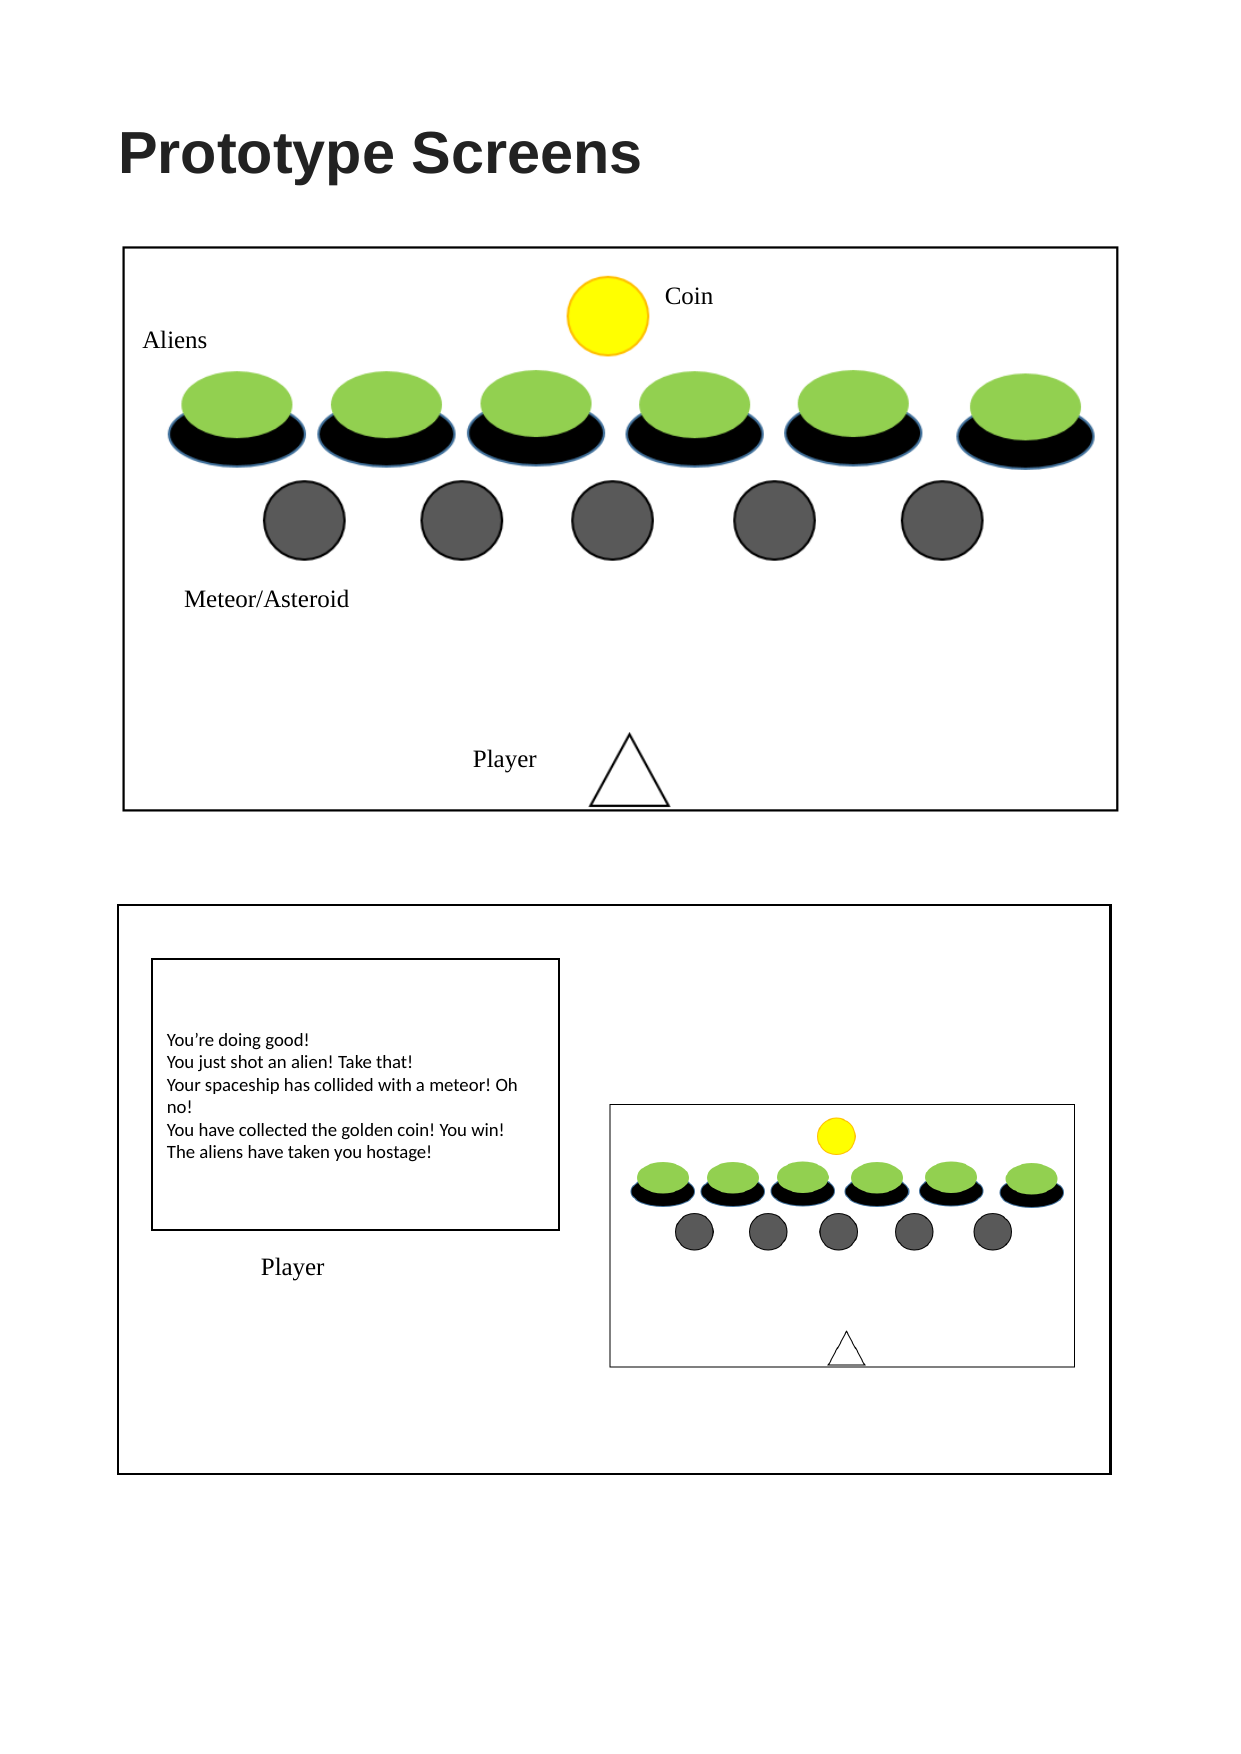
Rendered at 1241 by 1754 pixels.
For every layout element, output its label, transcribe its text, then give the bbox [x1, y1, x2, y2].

picture [631, 1116, 1077, 1369]
picture [118, 243, 1123, 815]
text Prototype Screens [118, 118, 1122, 186]
